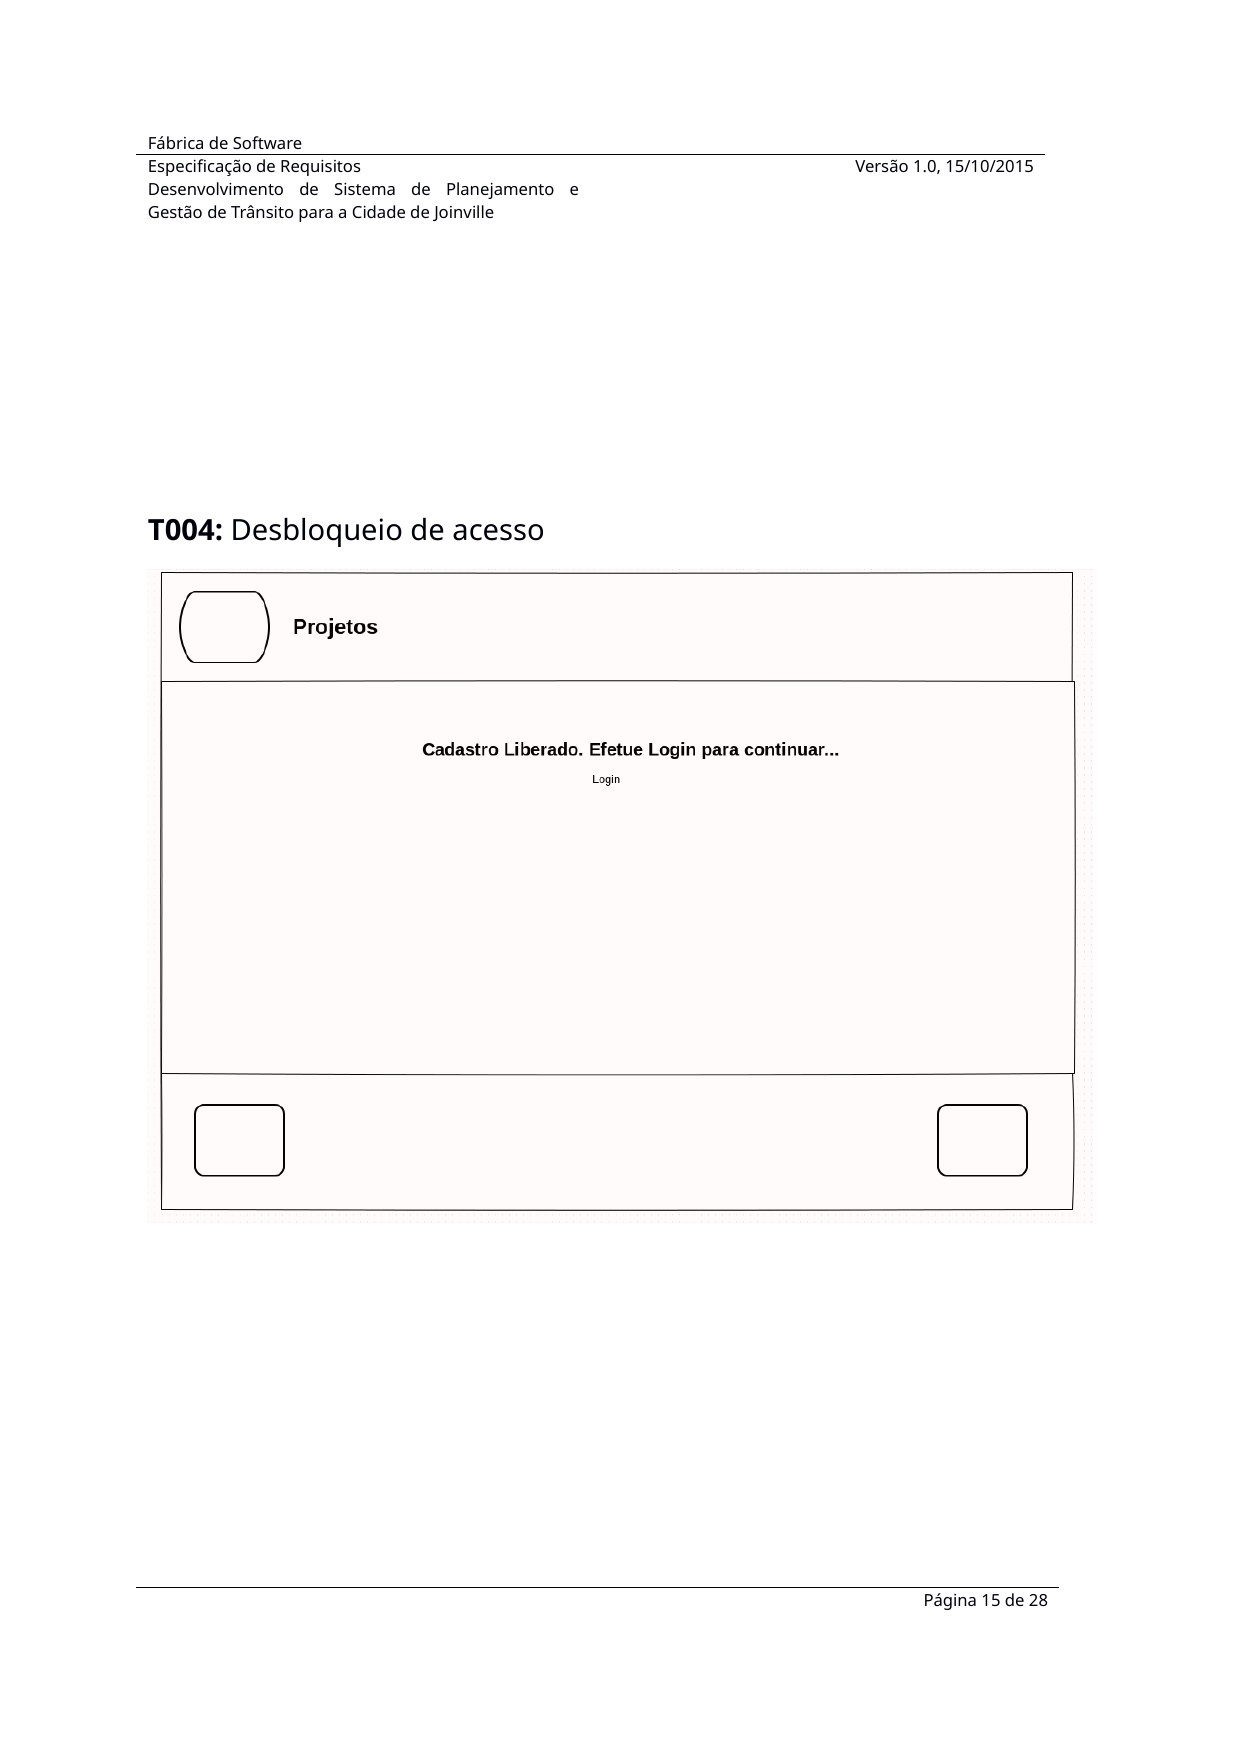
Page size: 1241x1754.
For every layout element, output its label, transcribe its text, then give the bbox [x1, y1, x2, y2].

text T004: Desbloqueio de acesso [148, 509, 1093, 549]
picture [147, 569, 1093, 1223]
